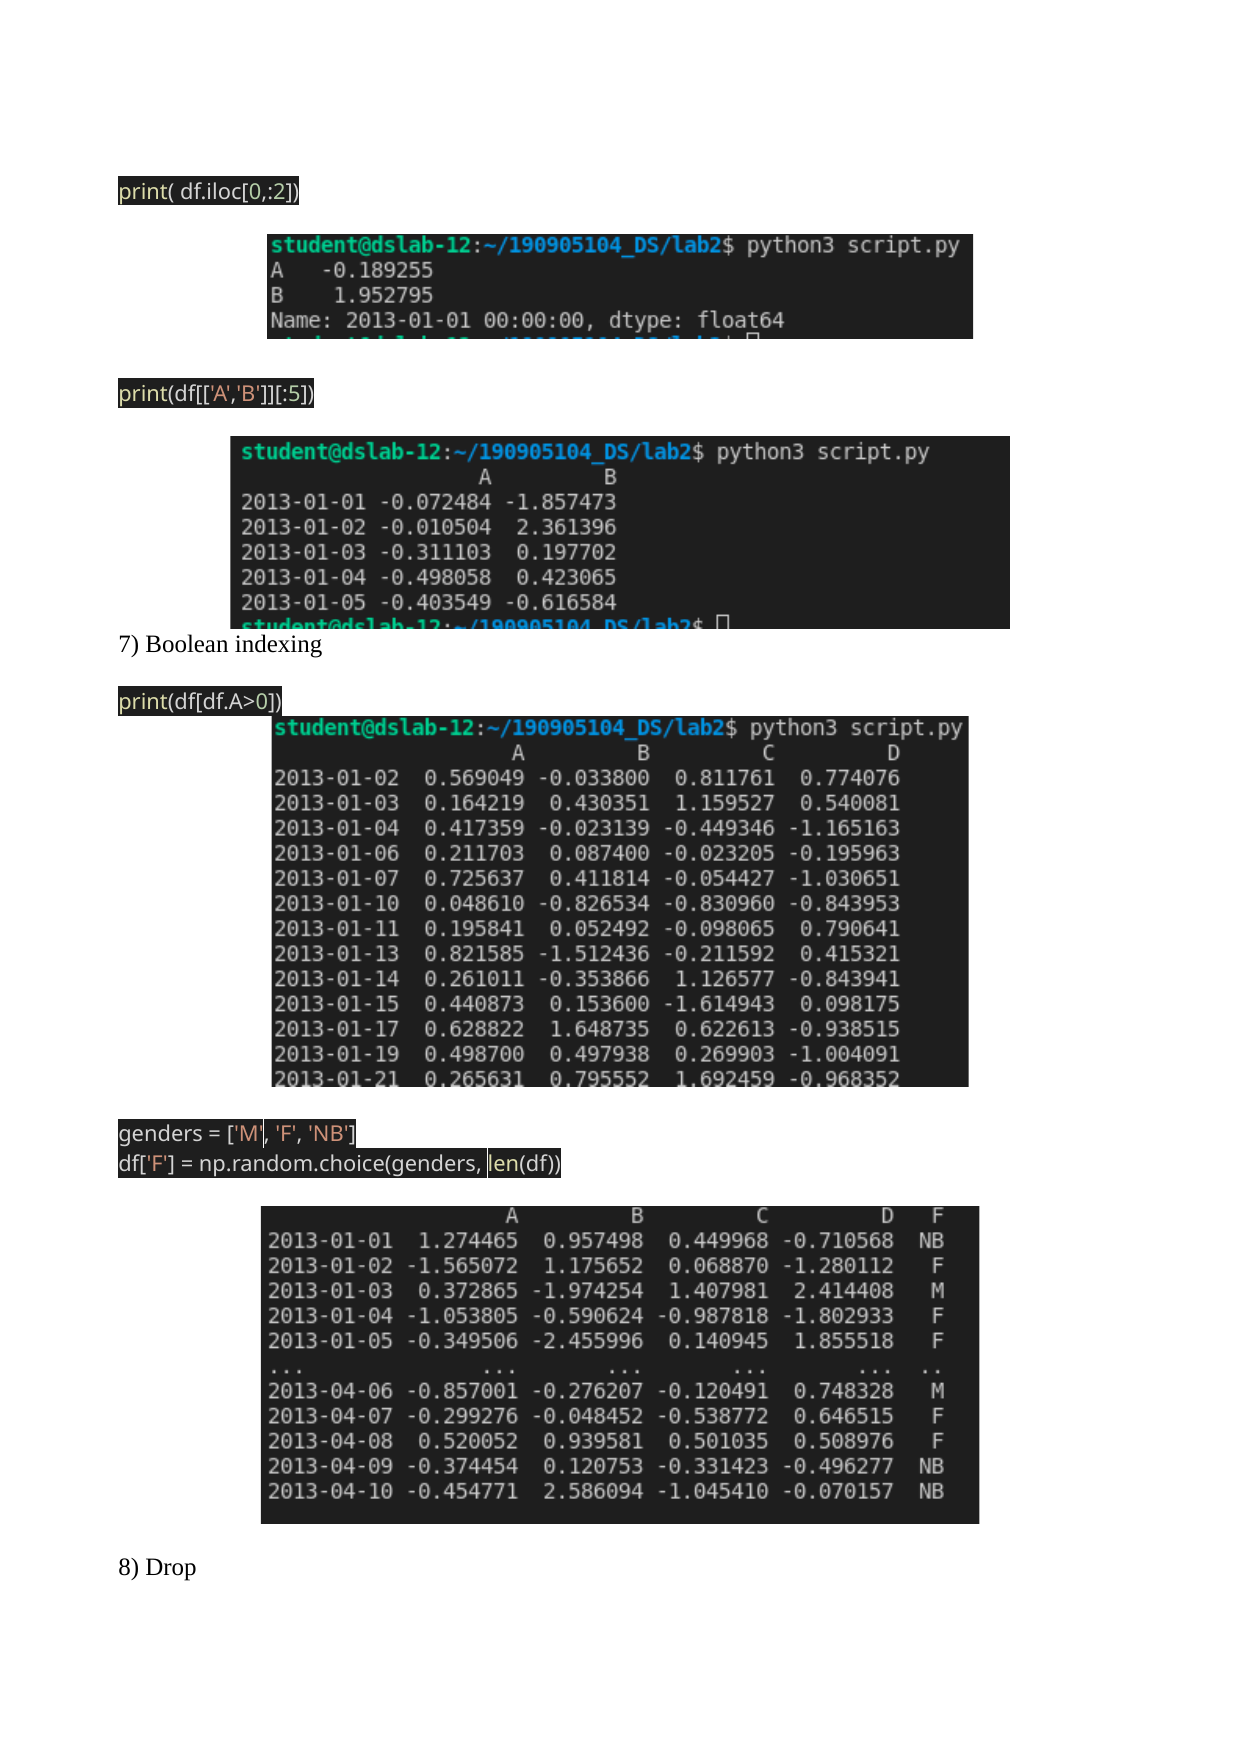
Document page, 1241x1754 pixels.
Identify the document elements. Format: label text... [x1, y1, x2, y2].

picture [267, 234, 974, 339]
text df['F'] = np.random.choice(genders, len(df)) [118, 1148, 1122, 1178]
text print( df.iloc[0,:2]) [118, 176, 1122, 205]
text print(df[['A','B']][:5]) [118, 378, 1122, 408]
text print(df[df.A>0]) [118, 686, 1122, 716]
text genders = ['M', 'F', 'NB'] [118, 1118, 1122, 1148]
text 8) Drop [118, 1552, 1122, 1581]
text 7) Boolean indexing [118, 436, 1122, 657]
picture [260, 1206, 980, 1524]
picture [271, 716, 969, 1087]
picture [230, 436, 1010, 629]
